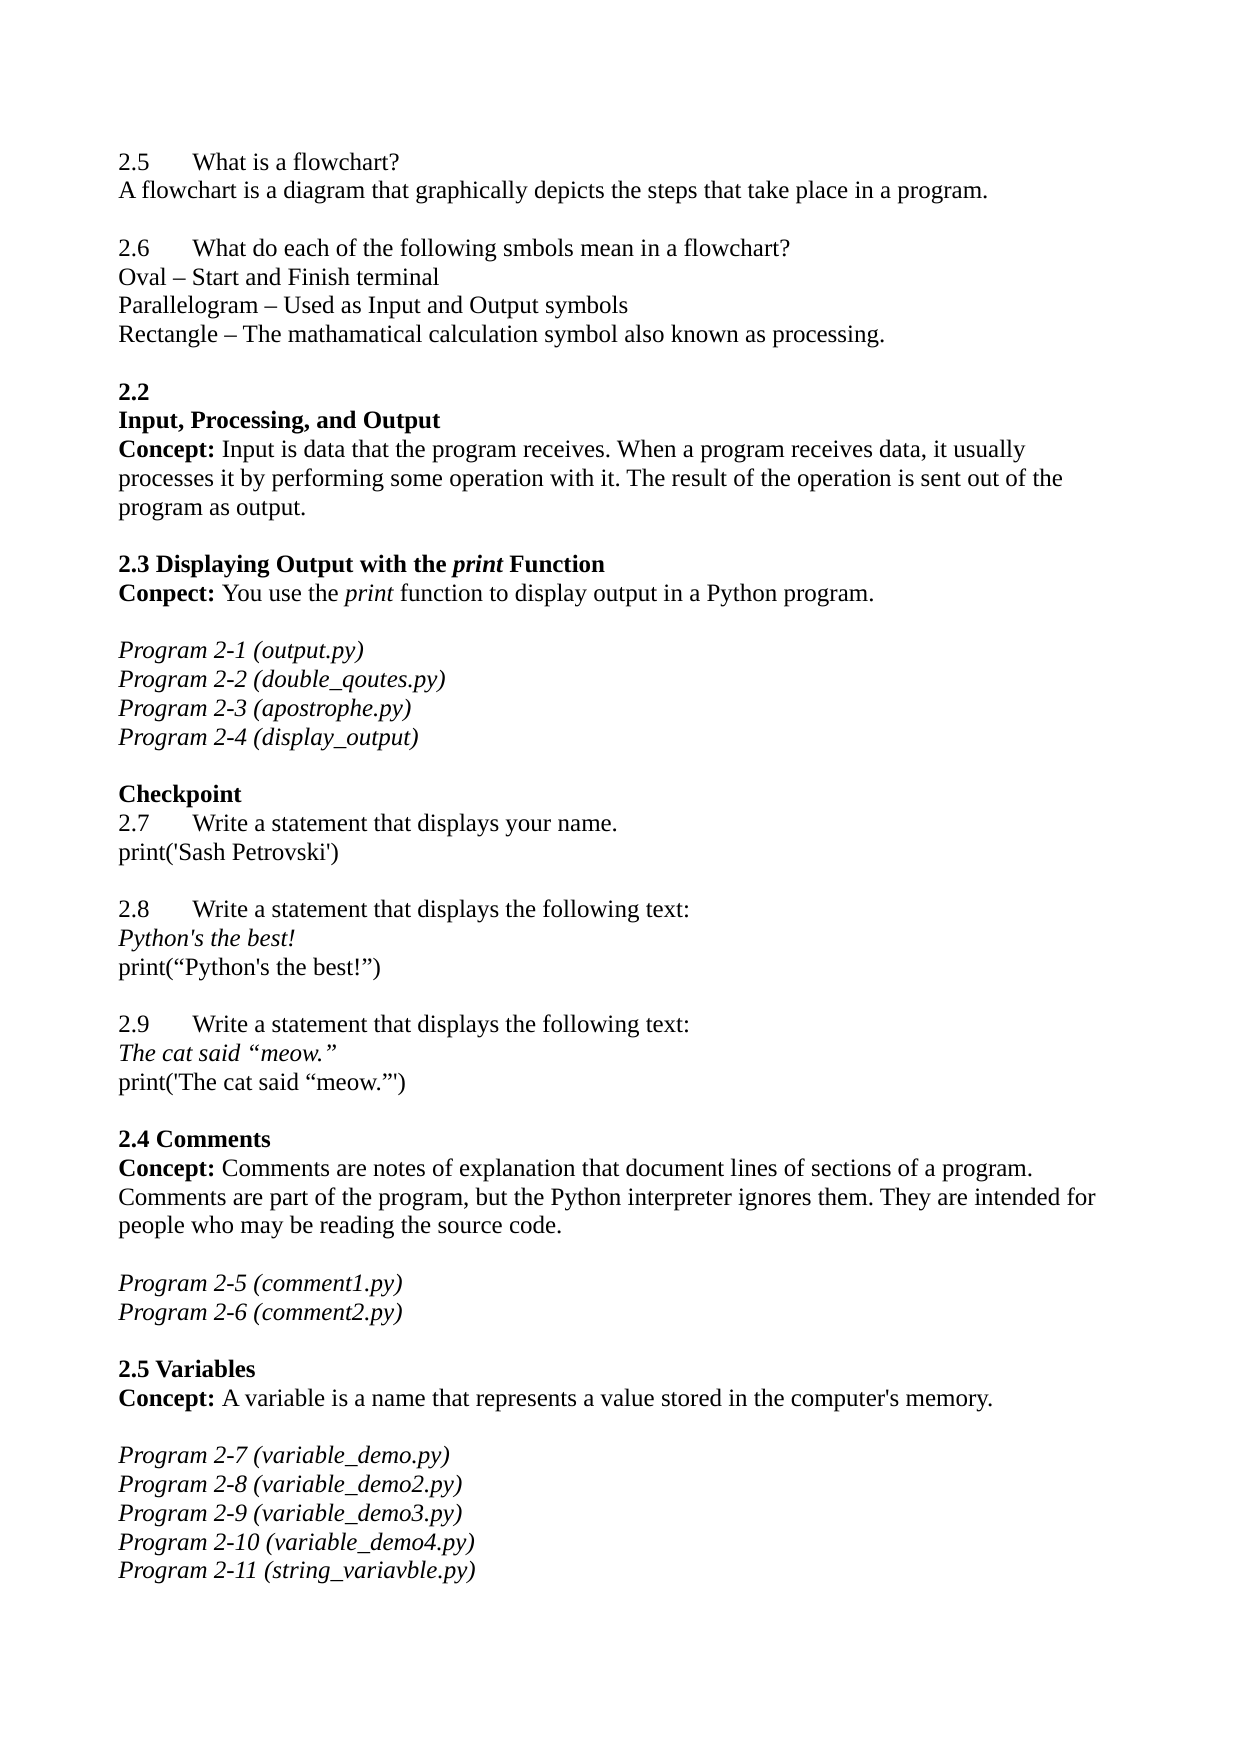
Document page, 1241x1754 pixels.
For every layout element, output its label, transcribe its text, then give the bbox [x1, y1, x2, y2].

text Input, Processing, and Output [118, 406, 1122, 434]
text A flowchart is a diagram that graphically depicts the steps that take place in a program. [118, 176, 1122, 204]
text 2.6 What do each of the following smbols mean in a flowchart? [118, 233, 1122, 262]
text Program 2-11 (string_variavble.py) [118, 1556, 1122, 1584]
text Program 2-7 (variable_demo.py) [118, 1441, 1122, 1469]
text Program 2-10 (variable_demo4.py) [118, 1527, 1122, 1556]
text print('The cat said “meow.”') [118, 1067, 1122, 1096]
text 2.3 Displaying Output with the print Function [118, 549, 1122, 578]
text Python's the best! [118, 923, 1122, 952]
text 2.2 [118, 377, 1122, 406]
text Concept: Comments are notes of explanation that document lines of sections of a program. Comments are part of the program, but the Python interpreter ignores them. They are intended for people who may be reading the source code. [118, 1153, 1122, 1239]
text Program 2-8 (variable_demo2.py) [118, 1469, 1122, 1498]
text Checkpoint [118, 779, 1122, 808]
text Program 2-6 (comment2.py) [118, 1297, 1122, 1326]
text 2.7 Write a statement that displays your name. [118, 808, 1122, 837]
text 2.9 Write a statement that displays the following text: [118, 1009, 1122, 1038]
text 2.5 What is a flowchart? [118, 147, 1122, 176]
text print('Sash Petrovski') [118, 837, 1122, 866]
text The cat said “meow.” [118, 1038, 1122, 1067]
text Program 2-2 (double_qoutes.py) [118, 664, 1122, 693]
text 2.8 Write a statement that displays the following text: [118, 894, 1122, 923]
text Rectangle – The mathamatical calculation symbol also known as processing. [118, 319, 1122, 348]
text Program 2-1 (output.py) [118, 636, 1122, 664]
text print(“Python's the best!”) [118, 952, 1122, 981]
text 2.4 Comments [118, 1124, 1122, 1153]
text Program 2-5 (comment1.py) [118, 1268, 1122, 1297]
text 2.5 Variables [118, 1354, 1122, 1383]
text Oval – Start and Finish terminal [118, 262, 1122, 291]
text Program 2-4 (display_output) [118, 722, 1122, 751]
text Concept: A variable is a name that represents a value stored in the computer's memory. [118, 1383, 1122, 1412]
text Concept: Input is data that the program receives. When a program receives data, it usually processes it by performing some operation with it. The result of the operation is sent out of the program as output. [118, 434, 1122, 521]
text Program 2-9 (variable_demo3.py) [118, 1498, 1122, 1527]
text Parallelogram – Used as Input and Output symbols [118, 291, 1122, 319]
text Conpect: You use the print function to display output in a Python program. [118, 578, 1122, 607]
text Program 2-3 (apostrophe.py) [118, 693, 1122, 722]
